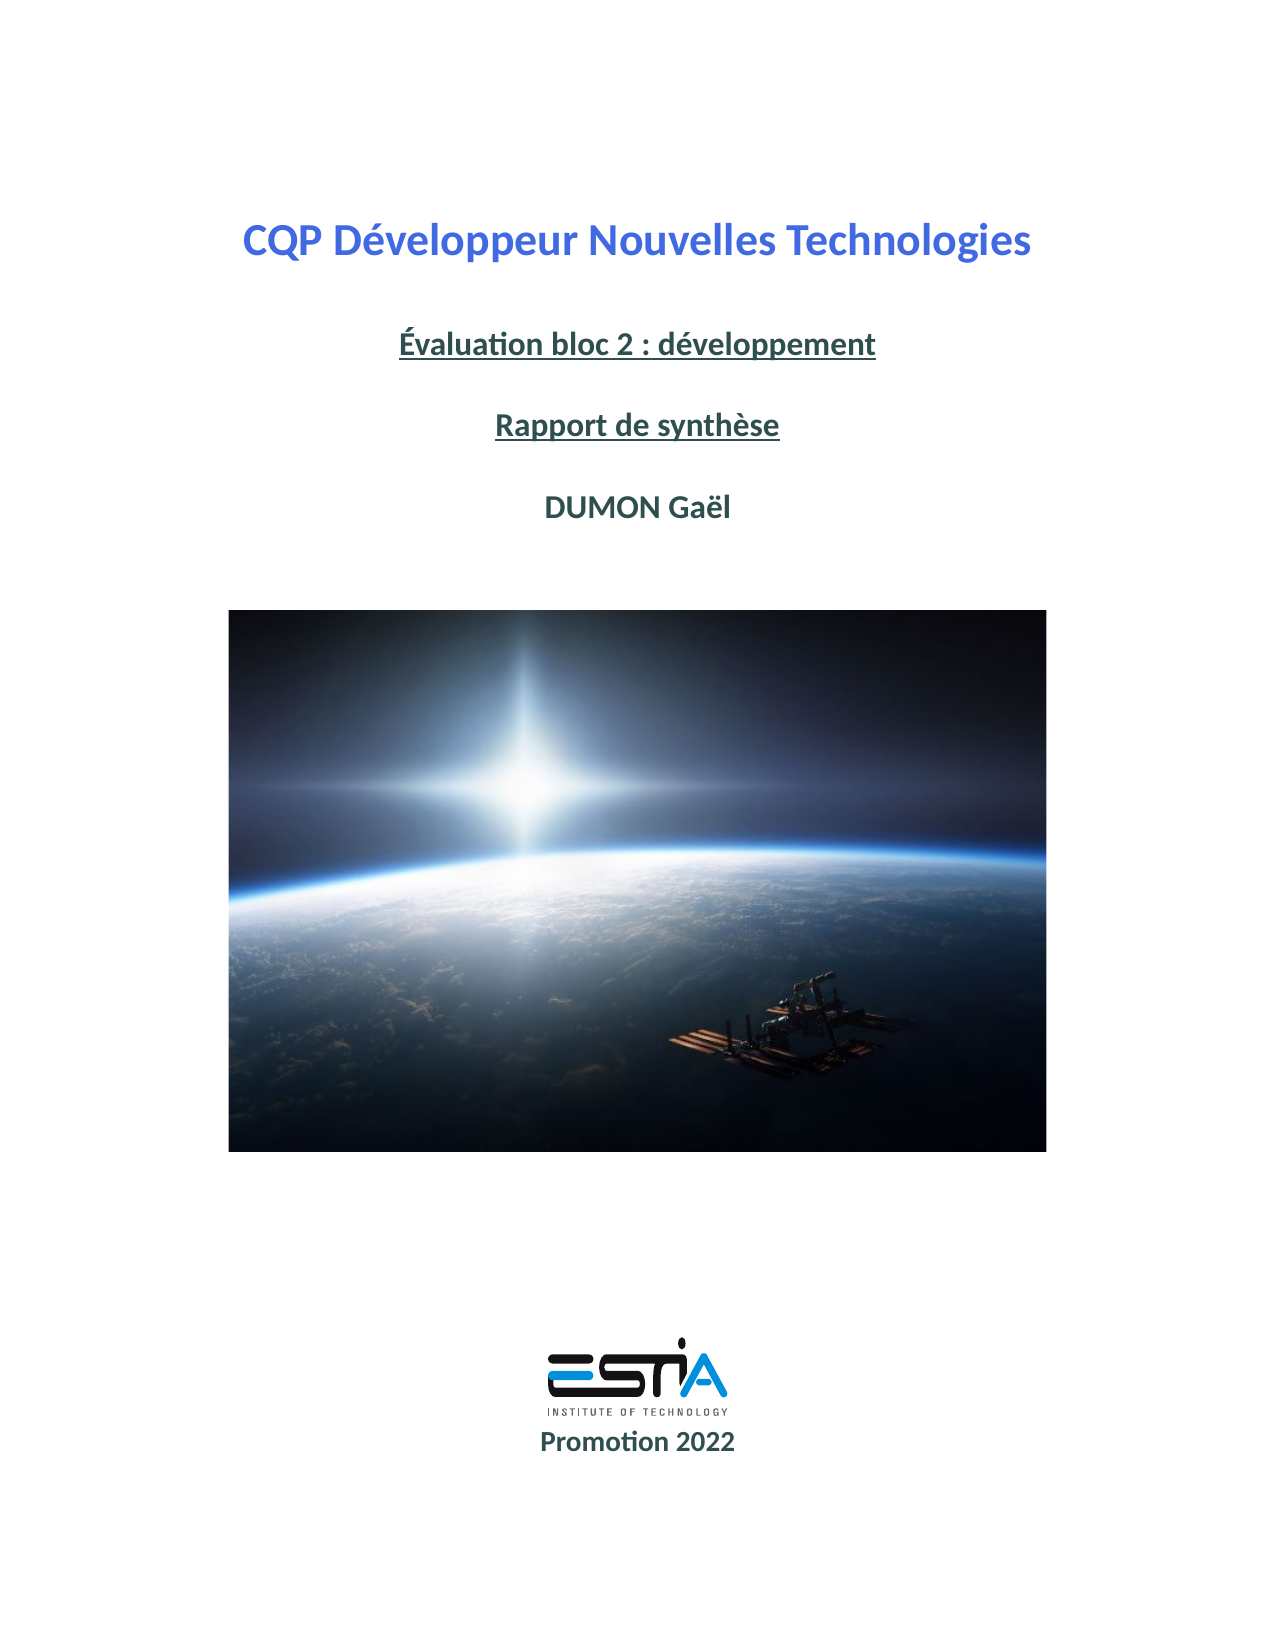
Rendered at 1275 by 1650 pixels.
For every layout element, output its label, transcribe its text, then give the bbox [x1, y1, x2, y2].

text CQP Développeur Nouvelles Technologies [71, 211, 1204, 267]
text DUMON Gaël [71, 486, 1204, 527]
picture [228, 610, 1047, 1152]
text Rapport de synthèse [71, 404, 1204, 445]
text Évaluation bloc 2 : développement [71, 323, 1204, 364]
text Promotion 2022 [71, 1423, 1204, 1459]
